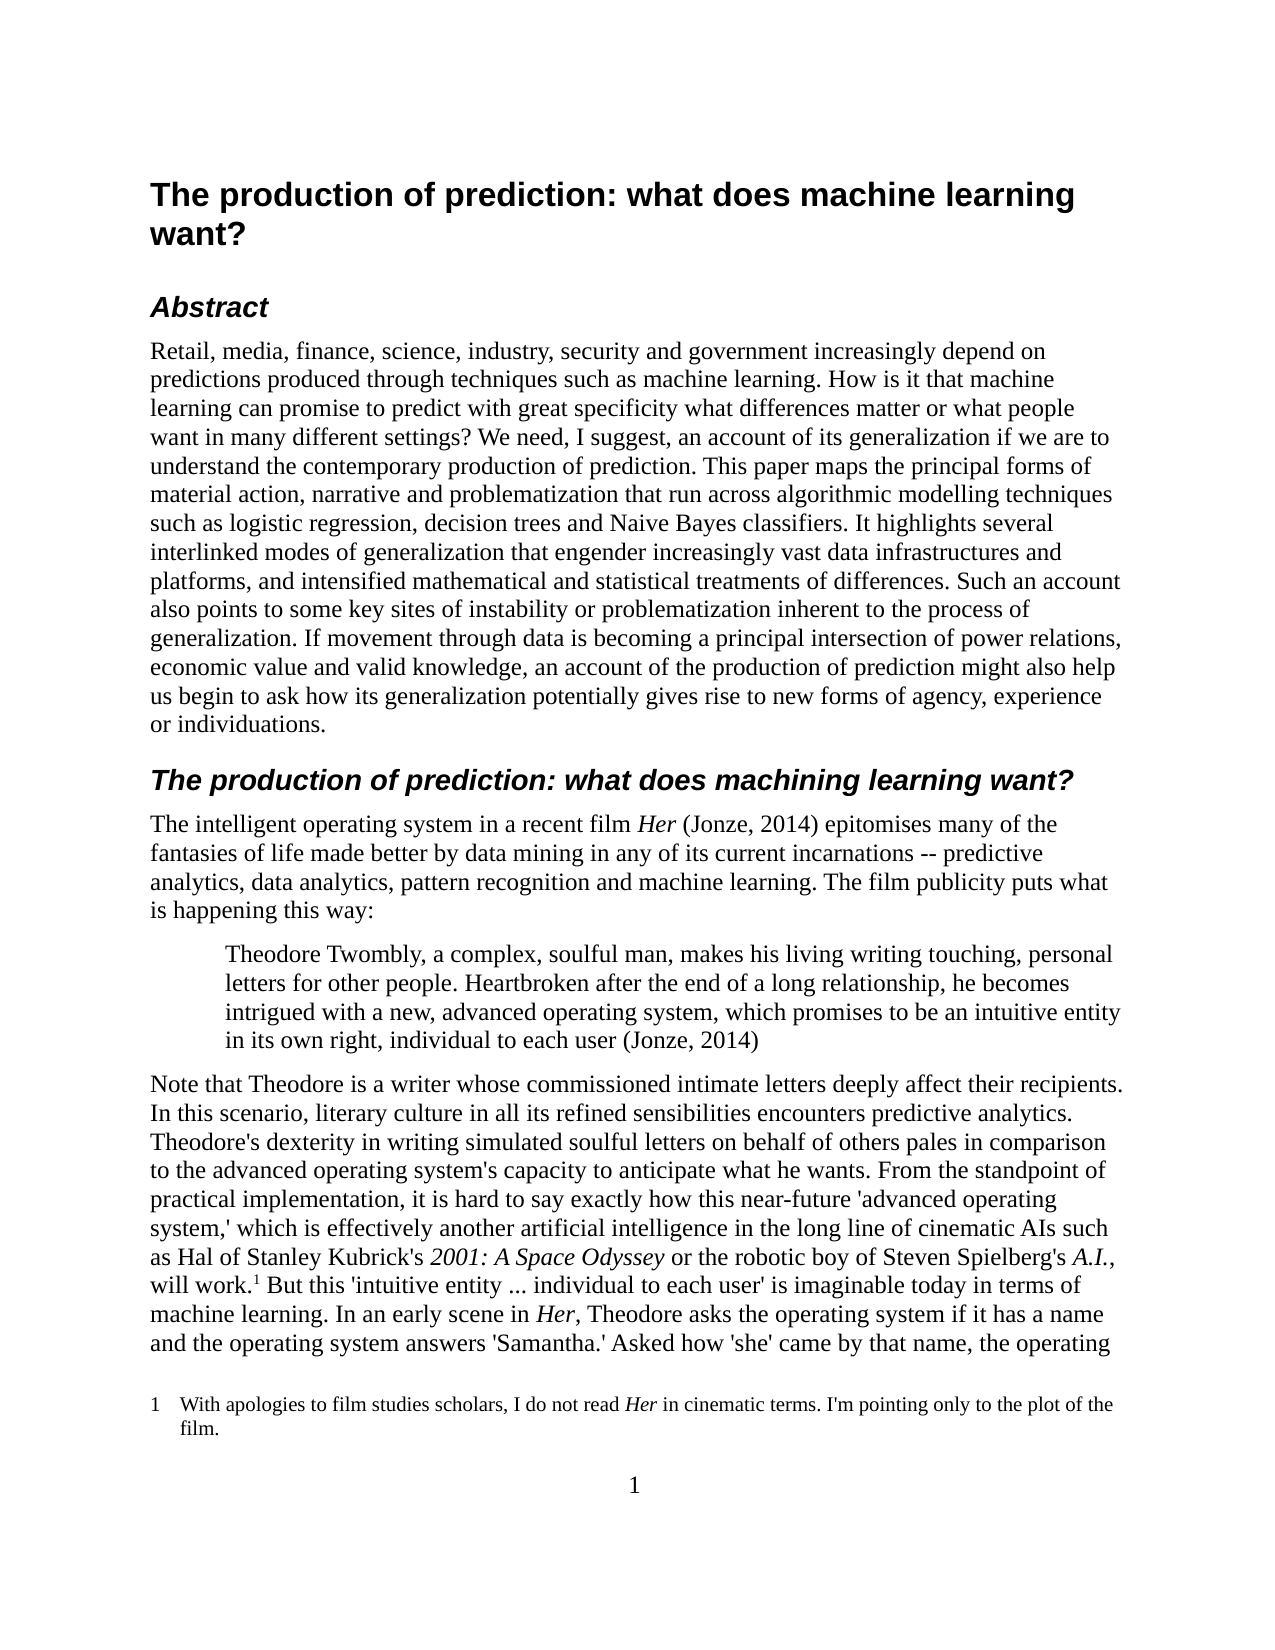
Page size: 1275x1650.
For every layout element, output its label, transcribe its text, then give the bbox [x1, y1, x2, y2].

text With apologies to film studies scholars, I do not read Her in cinematic terms. I'm pointing only to the plot of the film. [150, 1392, 1125, 1440]
subtitle Abstract [150, 290, 1125, 323]
subtitle The production of prediction: what does machining learning want? [150, 763, 1125, 797]
text Note that Theodore is a writer whose commissioned intimate letters deeply affect their recipients. In this scenario, literary culture in all its refined sensibilities encounters predictive analytics. Theodore's dexterity in writing simulated soulful letters on behalf of others pales in comparison to the advanced operating system's capacity to anticipate what he wants. From the standpoint of practical implementation, it is hard to say exactly how this near-future 'advanced operating system,' which is effectively another artificial intelligence in the long line of cinematic AIs such as Hal of Stanley Kubrick's 2001: A Space Odyssey or the robotic boy of Steven Spielberg's A.I., will work. But this 'intuitive entity ... individual to each user' is imaginable today in terms of machine learning. In an early scene in Her, Theodore asks the operating system if it has a name and the operating system answers 'Samantha.' Asked how 'she' came by that name, the operating [150, 1069, 1125, 1357]
text Theodore Twombly, a complex, soulful man, makes his living writing touching, personal letters for other people. Heartbroken after the end of a long relationship, he becomes intrigued with a new, advanced operating system, which promises to be an intuitive entity in its own right, individual to each user (Jonze, 2014) [225, 939, 1125, 1054]
text Retail, media, finance, science, industry, security and government increasingly depend on predictions produced through techniques such as machine learning. How is it that machine learning can promise to predict with great specificity what differences matter or what people want in many different settings? We need, I suggest, an account of its generalization if we are to understand the contemporary production of prediction. This paper maps the principal forms of material action, narrative and problematization that run across algorithmic modelling techniques such as logistic regression, decision trees and Naive Bayes classifiers. It highlights several interlinked modes of generalization that engender increasingly vast data infrastructures and platforms, and intensified mathematical and statistical treatments of differences. Such an account also points to some key sites of instability or problematization inherent to the process of generalization. If movement through data is becoming a principal intersection of power relations, economic value and valid knowledge, an account of the production of prediction might also help us begin to ask how its generalization potentially gives rise to new forms of agency, experience or individuations. [150, 336, 1125, 738]
subtitle The production of prediction: what does machine learning want? [150, 175, 1125, 252]
text The intelligent operating system in a recent film Her (Jonze, 2014) epitomises many of the fantasies of life made better by data mining in any of its current incarnations -- predictive analytics, data analytics, pattern recognition and machine learning. The film publicity puts what is happening this way: [150, 809, 1125, 924]
